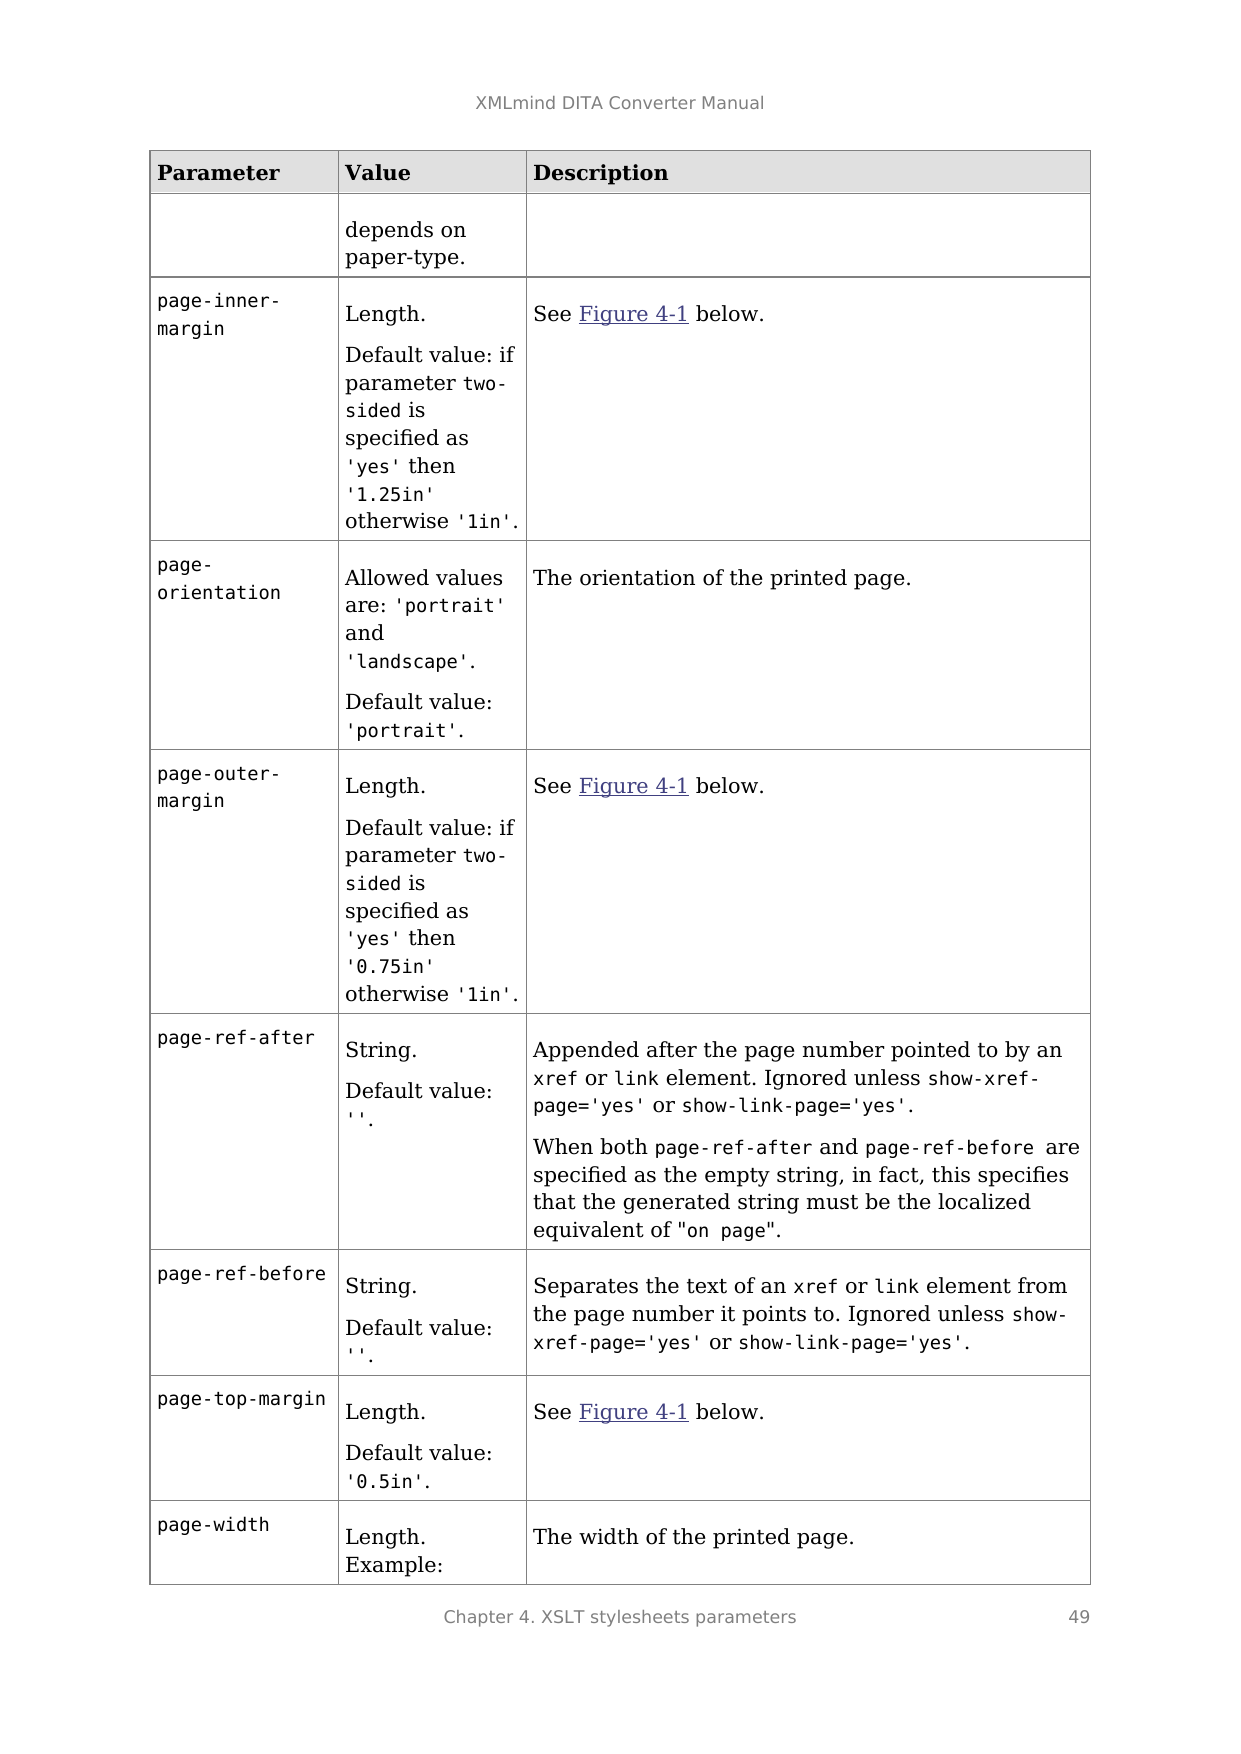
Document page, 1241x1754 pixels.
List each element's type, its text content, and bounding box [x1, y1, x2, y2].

table_cell page-inner-margin [151, 278, 338, 540]
table_cell page-top-margin [151, 1376, 338, 1500]
table_cell page-width [151, 1501, 338, 1584]
table_cell page-outer-margin [151, 750, 338, 1013]
table_cell Separates the text of an xref or link element from the page number it points to. Ignored unless show-xref-page='yes' or show-link-page='yes'. [527, 1250, 1090, 1374]
table_cell Length. Default value: '0.5in'. [339, 1376, 526, 1500]
table_cell The orientation of the printed page. [527, 541, 1090, 749]
table_cell [151, 194, 338, 276]
table_cell Allowed values are: 'portrait' and 'landscape'. Default value: 'portrait'. [339, 541, 526, 749]
table_cell The width of the printed page. [527, 1501, 1090, 1584]
table_cell Length. Default value: if parameter two-sided is specified as 'yes' then '1.25in' otherwise '1in'. [339, 278, 526, 540]
table_cell page-orientation [151, 541, 338, 749]
table_cell Length. Default value: if parameter two-sided is specified as 'yes' then '0.75in' otherwise '1in'. [339, 750, 526, 1013]
table_header Parameter [151, 151, 338, 192]
table_cell See Figure 4-1 below. [527, 1376, 1090, 1500]
table_header Value [339, 151, 526, 192]
table_cell page-ref-before [151, 1250, 338, 1374]
table_cell Length. Example: [339, 1501, 526, 1584]
table_cell [527, 194, 1090, 276]
table_cell String. Default value: ''. [339, 1014, 526, 1249]
table_header Description [527, 151, 1090, 192]
table_cell See Figure 4-1 below. [527, 278, 1090, 540]
table_cell depends on paper-type. [339, 194, 526, 276]
table_cell See Figure 4-1 below. [527, 750, 1090, 1013]
table_cell String. Default value: ''. [339, 1250, 526, 1374]
table_cell page-ref-after [151, 1014, 338, 1249]
table_cell Appended after the page number pointed to by an xref or link element. Ignored unless show-xref-page='yes' or show-link-page='yes'. When both page-ref-after and page-ref-before are specified as the empty string, in fact, this specifies that the generated string must be the localized equivalent of "on page". [527, 1014, 1090, 1249]
